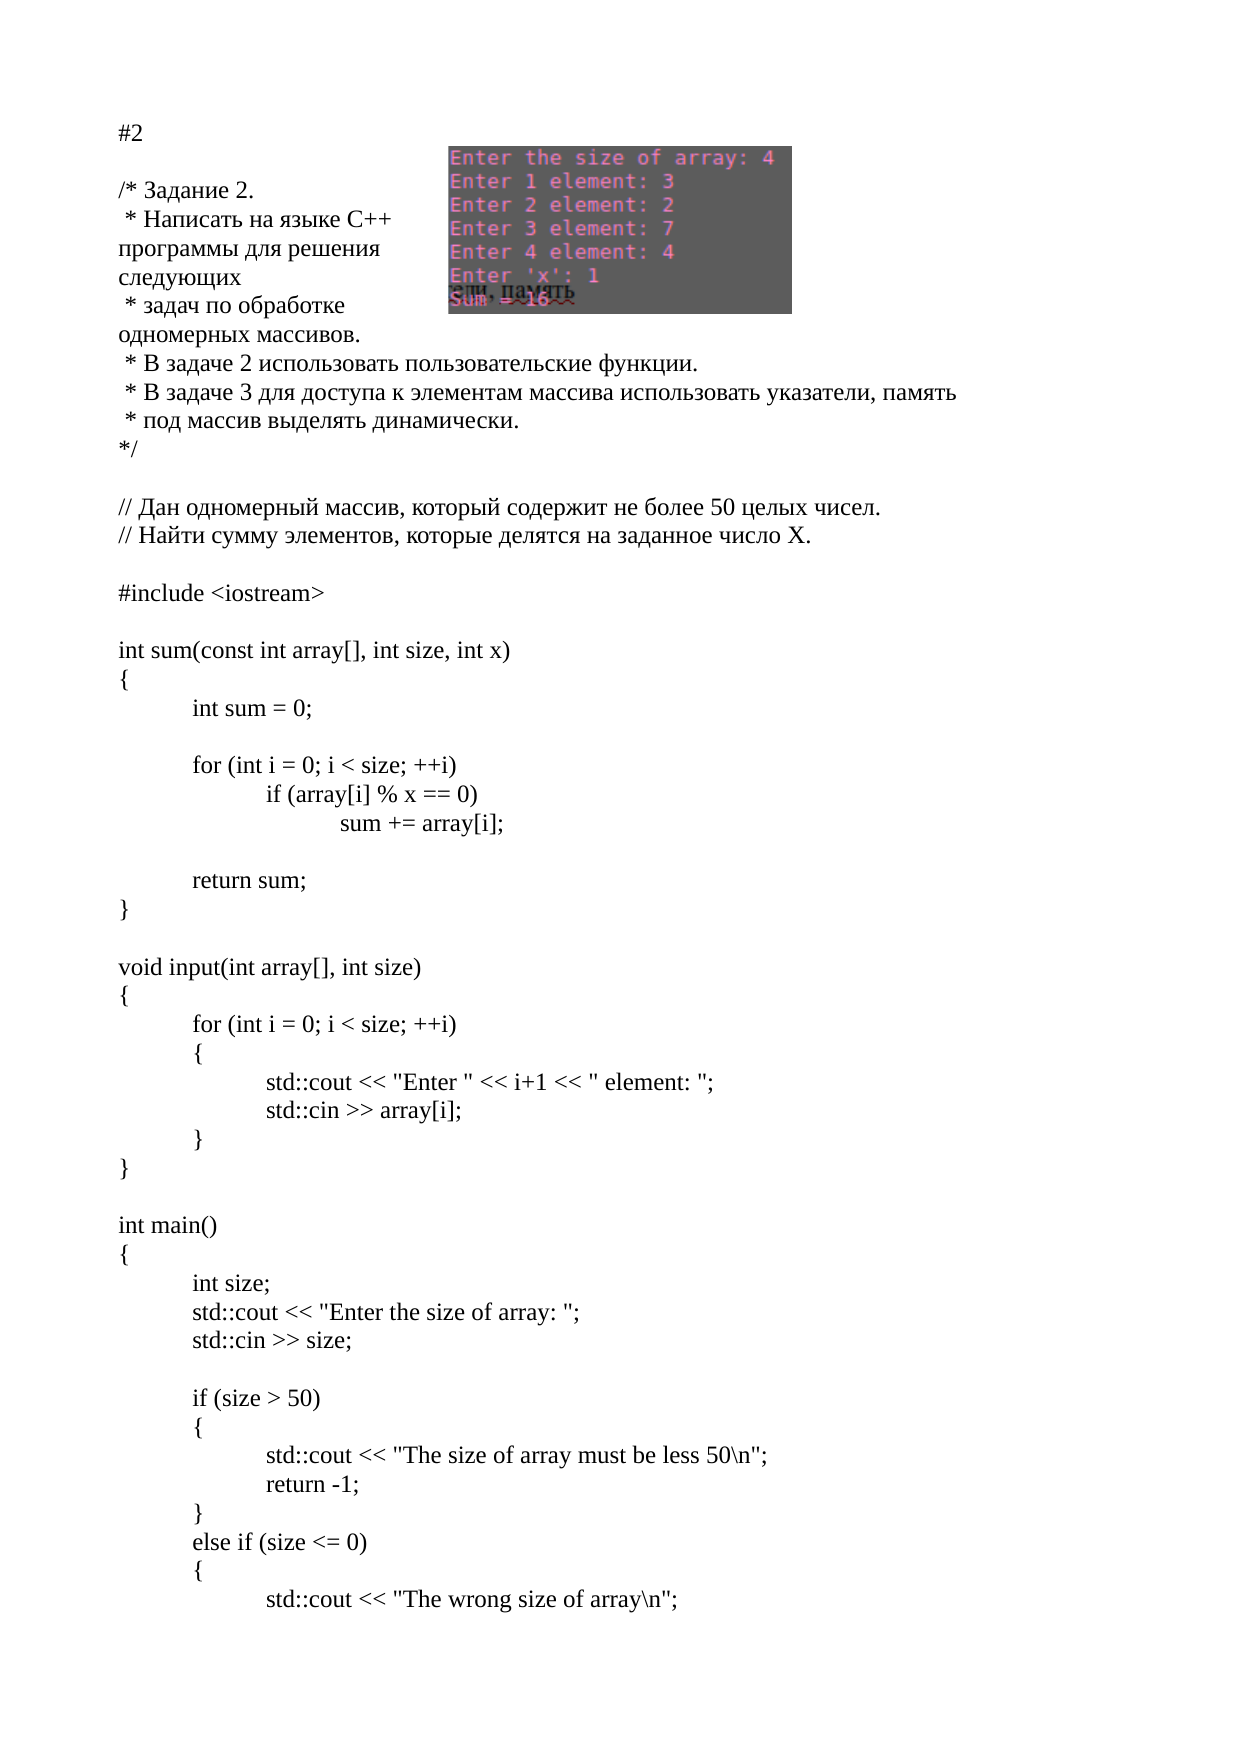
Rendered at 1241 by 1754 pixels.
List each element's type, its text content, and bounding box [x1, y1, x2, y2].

text */ [118, 434, 1122, 463]
text } [118, 1498, 1122, 1527]
text std::cout << "Enter " << i+1 << " element: "; [118, 1067, 1122, 1096]
text std::cin >> array[i]; [118, 1096, 1122, 1124]
text else if (size <= 0) [118, 1527, 1122, 1556]
text * Написать на языке С++ программы для решения следующих [118, 204, 448, 291]
text { [118, 1556, 1122, 1584]
text for (int i = 0; i < size; ++i) [118, 751, 1122, 779]
text * В задаче 2 использовать пользовательские функции. [118, 348, 1122, 377]
text { [118, 1239, 1122, 1268]
text std::cout << "The wrong size of array\n"; [118, 1584, 1122, 1613]
text #include <iostream> [118, 578, 1122, 607]
text return sum; [118, 866, 1122, 894]
text void input(int array[], int size) [118, 952, 1122, 981]
text int sum(const int array[], int size, int x) [118, 636, 1122, 664]
text #2 [118, 118, 1122, 147]
text { [118, 1038, 1122, 1067]
text if (size > 50) [118, 1383, 1122, 1412]
text } [118, 1153, 1122, 1182]
text /* Задание 2. [118, 176, 448, 204]
text std::cin >> size; [118, 1326, 1122, 1354]
text std::cout << "The size of array must be less 50\n"; [118, 1441, 1122, 1469]
text int size; [118, 1268, 1122, 1297]
text std::cout << "Enter the size of array: "; [118, 1297, 1122, 1326]
text { [118, 664, 1122, 693]
text return -1; [118, 1469, 1122, 1498]
text * В задаче 3 для доступа к элементам массива использовать указатели, память [118, 377, 1122, 406]
text int sum = 0; [118, 693, 1122, 722]
text [792, 176, 1122, 204]
text sum += array[i]; [118, 808, 1122, 837]
text * задач по обработке одномерных массивов. [118, 291, 1122, 348]
text if (array[i] % x == 0) [118, 779, 1122, 808]
text // Найти сумму элементов, которые делятся на заданное число Х. [118, 521, 1122, 549]
picture [448, 146, 792, 314]
text { [118, 1412, 1122, 1441]
text * под массив выделять динамически. [118, 406, 1122, 434]
text [792, 204, 1122, 291]
text int main() [118, 1211, 1122, 1239]
text { [118, 981, 1122, 1009]
text } [118, 1124, 1122, 1153]
text } [118, 894, 1122, 923]
text // Дан одномерный массив, который содержит не более 50 целых чисел. [118, 492, 1122, 521]
text for (int i = 0; i < size; ++i) [118, 1009, 1122, 1038]
